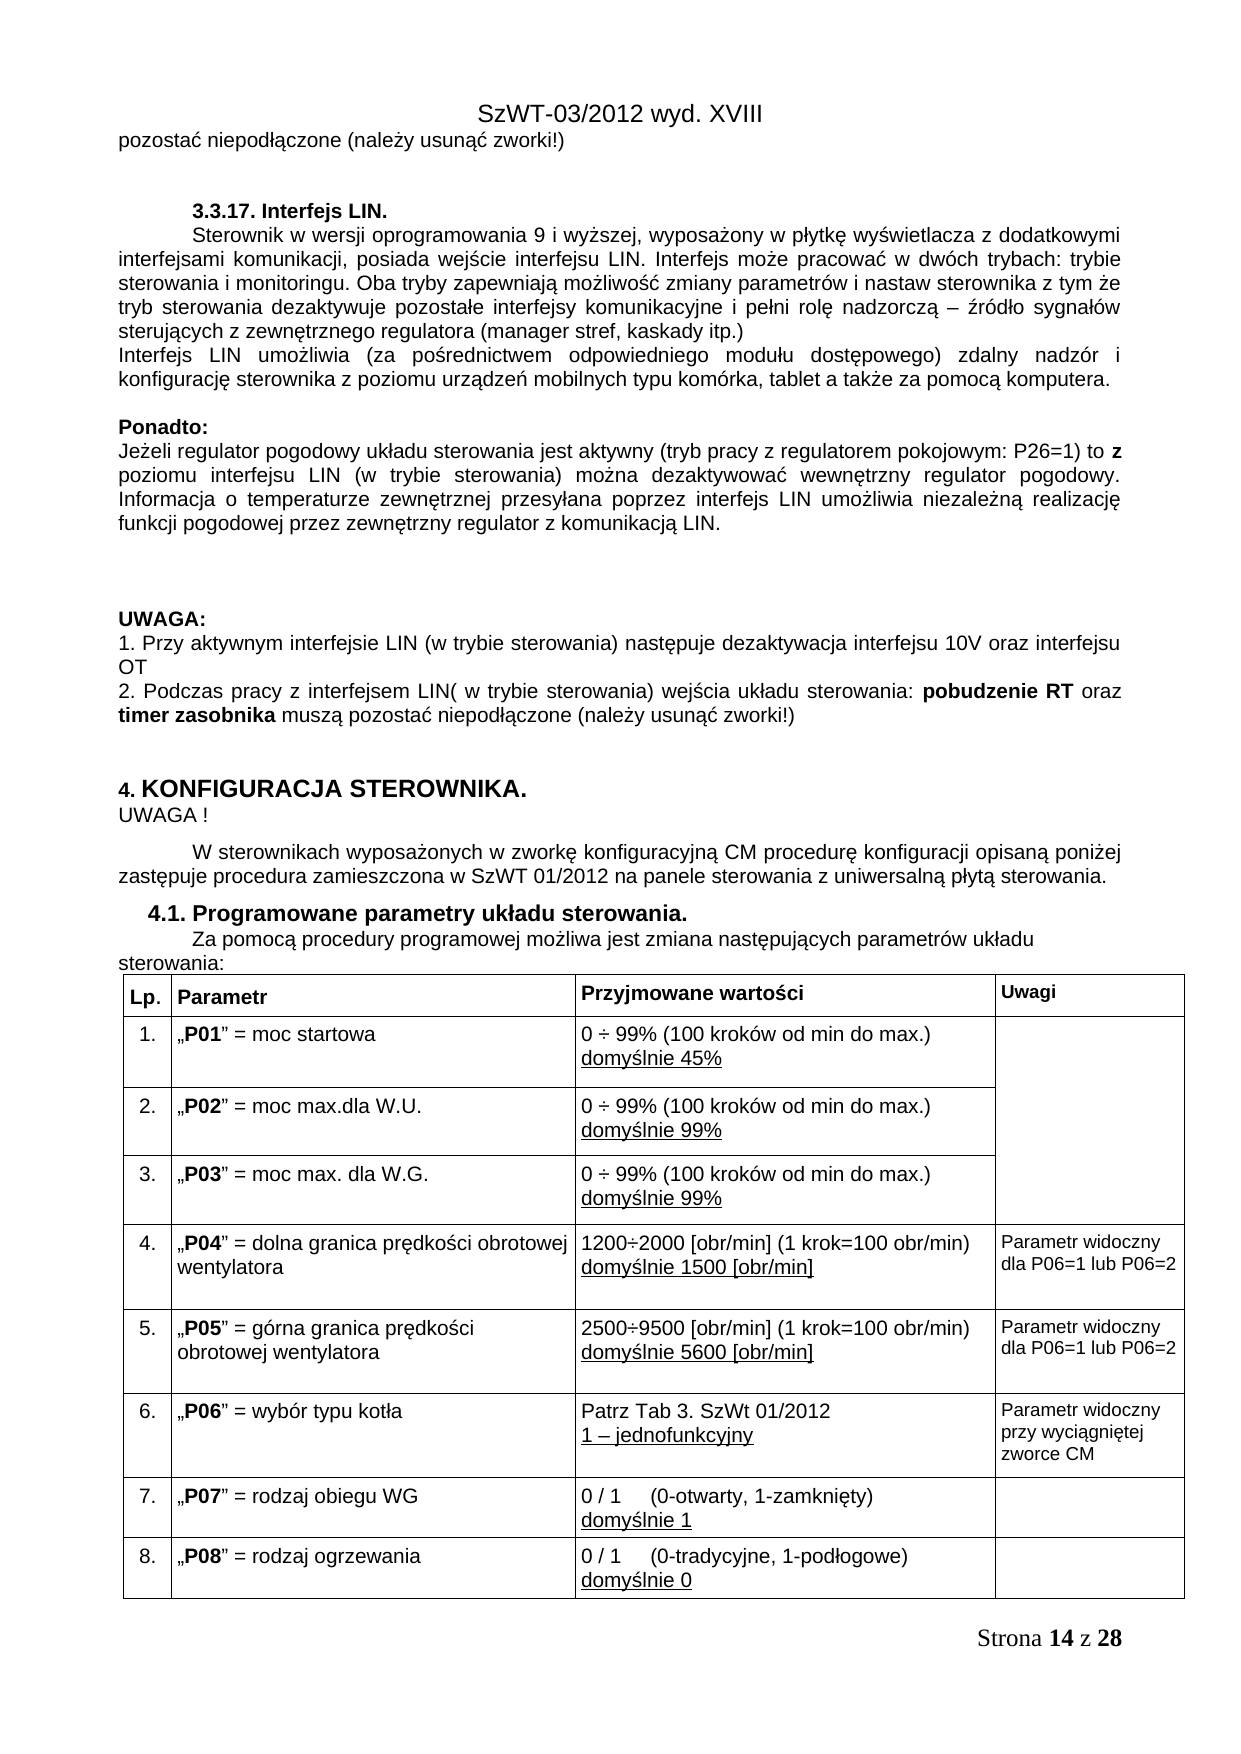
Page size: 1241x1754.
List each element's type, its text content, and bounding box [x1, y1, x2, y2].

table_cell 0 ÷ 99% (100 kroków od min do max.) domyślnie 99% [576, 1088, 995, 1155]
text Jeżeli regulator pogodowy układu sterowania jest aktywny (tryb pracy z regulatorem pokojowym: P26=1) to z poziomu interfejsu LIN (w trybie sterowania) można dezaktywować wewnętrzny regulator pogodowy. Informacja o temperaturze zewnętrznej przesyłana poprzez interfejs LIN umożliwia niezależną realizację funkcji pogodowej przez zewnętrzny regulator z komunikacją LIN. [118, 439, 1122, 535]
table_cell [996, 1478, 1184, 1537]
table_cell 1200÷2000 [obr/min] (1 krok=100 obr/min) domyślnie 1500 [obr/min] [576, 1225, 995, 1309]
table_cell „P06” = wybór typu kotła [172, 1394, 575, 1477]
table_cell „P02” = moc max.dla W.U. [172, 1088, 575, 1155]
table_cell Parametr widoczny przy wyciągniętej zworce CM [996, 1394, 1184, 1477]
table_cell 6. [124, 1394, 171, 1477]
table_cell 5. [124, 1310, 171, 1392]
table_cell 2500÷9500 [obr/min] (1 krok=100 obr/min) domyślnie 5600 [obr/min] [576, 1310, 995, 1392]
table_cell [996, 1017, 1184, 1224]
subtitle 4.1. Programowane parametry układu sterowania. [148, 900, 1122, 926]
table_cell 0 / 1 (0-otwarty, 1-zamknięty) domyślnie 1 [576, 1478, 995, 1537]
text Sterownik w wersji oprogramowania 9 i wyższej, wyposażony w płytkę wyświetlacza z dodatkowymi interfejsami komunikacji, posiada wejście interfejsu LIN. Interfejs może pracować w dwóch trybach: trybie sterowania i monitoringu. Oba tryby zapewniają możliwość zmiany parametrów i nastaw sterownika z tym że tryb sterowania dezaktywuje pozostałe interfejsy komunikacyjne i pełni rolę nadzorczą – źródło sygnałów sterujących z zewnętrznego regulatora (manager stref, kaskady itp.) [118, 223, 1122, 343]
text Za pomocą procedury programowej możliwa jest zmiana następujących parametrów układu sterowania: [118, 926, 1122, 974]
table_cell 1. [124, 1017, 171, 1087]
text 1. Przy aktywnym interfejsie LIN (w trybie sterowania) następuje dezaktywacja interfejsu 10V oraz interfejsu OT [118, 631, 1122, 678]
table_header Uwagi [996, 975, 1184, 1016]
table_cell „P07” = rodzaj obiegu WG [172, 1478, 575, 1537]
table_cell 3. [124, 1156, 171, 1224]
subtitle 4. KONFIGURACJA STEROWNIKA. [118, 774, 1122, 803]
table_cell 0 ÷ 99% (100 kroków od min do max.) domyślnie 99% [576, 1156, 995, 1224]
table_cell 2. [124, 1088, 171, 1155]
table_cell „P05” = górna granica prędkości obrotowej wentylatora [172, 1310, 575, 1392]
table_cell Patrz Tab 3. SzWt 01/2012 1 – jednofunkcyjny [576, 1394, 995, 1477]
table_cell [996, 1538, 1184, 1598]
text UWAGA: [118, 607, 1122, 631]
table_cell Parametr widoczny dla P06=1 lub P06=2 [996, 1310, 1184, 1392]
table_cell Parametr widoczny dla P06=1 lub P06=2 [996, 1225, 1184, 1309]
table_cell „P04” = dolna granica prędkości obrotowej wentylatora [172, 1225, 575, 1309]
text Ponadto: [118, 415, 1122, 439]
table_cell „P01” = moc startowa [172, 1017, 575, 1087]
table_cell „P03” = moc max. dla W.G. [172, 1156, 575, 1224]
table_cell 8. [124, 1538, 171, 1598]
subtitle 3.3.17. Interfejs LIN. [192, 199, 1122, 223]
table_header Parametr [172, 975, 575, 1016]
table_cell 4. [124, 1225, 171, 1309]
table_header Przyjmowane wartości [576, 975, 995, 1016]
table_cell 7. [124, 1478, 171, 1537]
table_header Lp. [124, 975, 171, 1016]
text Interfejs LIN umożliwia (za pośrednictwem odpowiedniego modułu dostępowego) zdalny nadzór i konfigurację sterownika z poziomu urządzeń mobilnych typu komórka, tablet a także za pomocą komputera. [118, 343, 1122, 391]
text W sterownikach wyposażonych w zworkę konfiguracyjną CM procedurę konfiguracji opisaną poniżej zastępuje procedura zamieszczona w SzWT 01/2012 na panele sterowania z uniwersalną płytą sterowania. [118, 839, 1122, 887]
text pozostać niepodłączone (należy usunąć zworki!) [118, 127, 1122, 151]
table_cell 0 ÷ 99% (100 kroków od min do max.) domyślnie 45% [576, 1017, 995, 1087]
table_cell 0 / 1 (0-tradycyjne, 1-podłogowe) domyślnie 0 [576, 1538, 995, 1598]
table_cell „P08” = rodzaj ogrzewania [172, 1538, 575, 1598]
text UWAGA ! [118, 803, 1122, 827]
text 2. Podczas pracy z interfejsem LIN( w trybie sterowania) wejścia układu sterowania: pobudzenie RT oraz timer zasobnika muszą pozostać niepodłączone (należy usunąć zworki!) [118, 678, 1122, 726]
